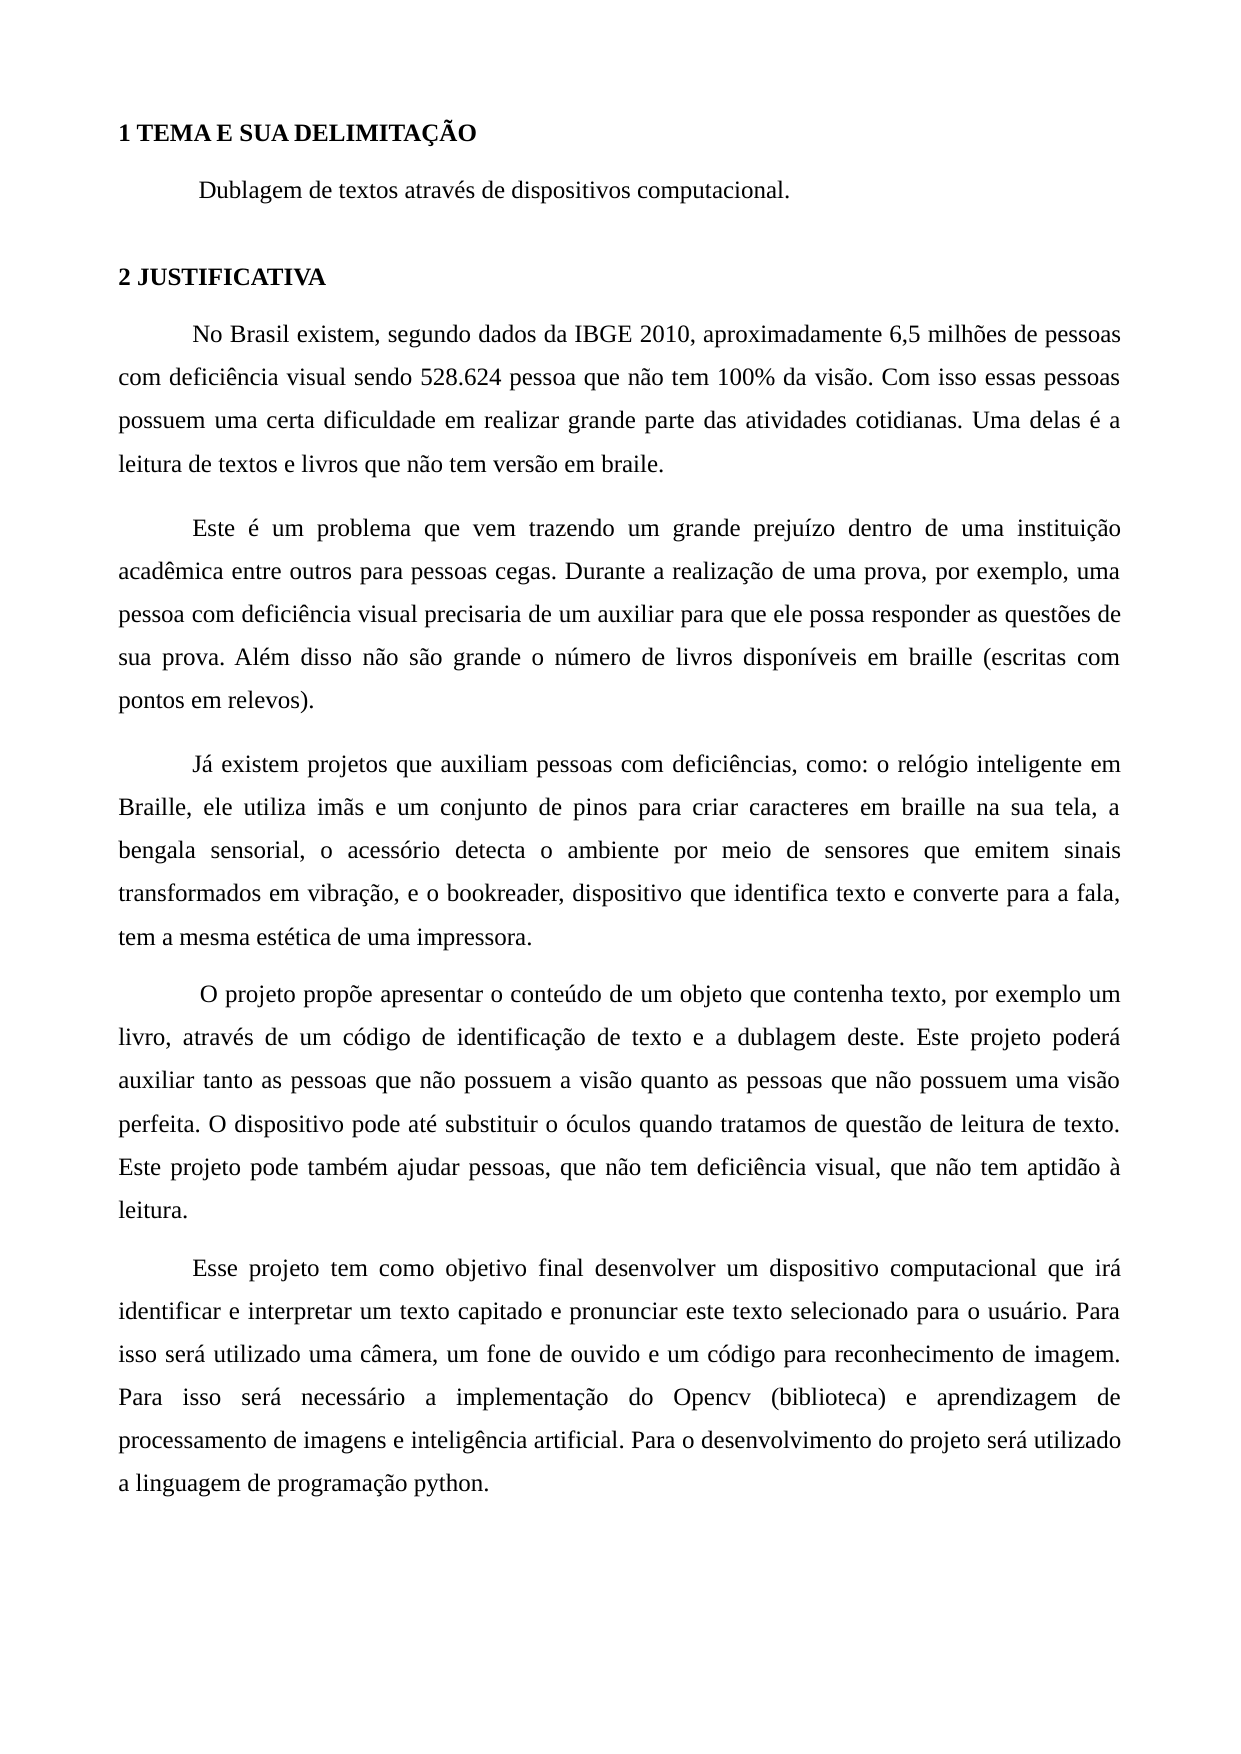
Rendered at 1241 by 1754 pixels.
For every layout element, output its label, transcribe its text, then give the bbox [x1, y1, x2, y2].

text O projeto propõe apresentar o conteúdo de um objeto que contenha texto, por exemplo um livro, através de um código de identificação de texto e a dublagem deste. Este projeto poderá auxiliar tanto as pessoas que não possuem a visão quanto as pessoas que não possuem uma visão perfeita. O dispositivo pode até substituir o óculos quando tratamos de questão de leitura de texto. Este projeto pode também ajudar pessoas, que não tem deficiência visual, que não tem aptidão à leitura. [118, 979, 1122, 1224]
text Esse projeto tem como objetivo final desenvolver um dispositivo computacional que irá identificar e interpretar um texto capitado e pronunciar este texto selecionado para o usuário. Para isso será utilizado uma câmera, um fone de ouvido e um código para reconhecimento de imagem. Para isso será necessário a implementação do Opencv (biblioteca) e aprendizagem de processamento de imagens e inteligência artificial. Para o desenvolvimento do projeto será utilizado a linguagem de programação python. [118, 1253, 1122, 1497]
text Dublagem de textos através de dispositivos computacional. [118, 176, 1122, 204]
text No Brasil existem, segundo dados da IBGE 2010, aproximadamente 6,5 milhões de pessoas com deficiência visual sendo 528.624 pessoa que não tem 100% da visão. Com isso essas pessoas possuem uma certa dificuldade em realizar grande parte das atividades cotidianas. Uma delas é a leitura de textos e livros que não tem versão em braile. [118, 319, 1122, 477]
text 1 TEMA E SUA DELIMITAÇÃO [118, 118, 1122, 147]
text 2 JUSTIFICATIVA [118, 262, 1122, 291]
text Este é um problema que vem trazendo um grande prejuízo dentro de uma instituição acadêmica entre outros para pessoas cegas. Durante a realização de uma prova, por exemplo, uma pessoa com deficiência visual precisaria de um auxiliar para que ele possa responder as questões de sua prova. Além disso não são grande o número de livros disponíveis em braille (escritas com pontos em relevos). [118, 513, 1122, 714]
text Já existem projetos que auxiliam pessoas com deficiências, como: o relógio inteligente em Braille, ele utiliza imãs e um conjunto de pinos para criar caracteres em braille na sua tela, a bengala sensorial, o acessório detecta o ambiente por meio de sensores que emitem sinais transformados em vibração, e o bookreader, dispositivo que identifica texto e converte para a fala, tem a mesma estética de uma impressora. [118, 749, 1122, 950]
